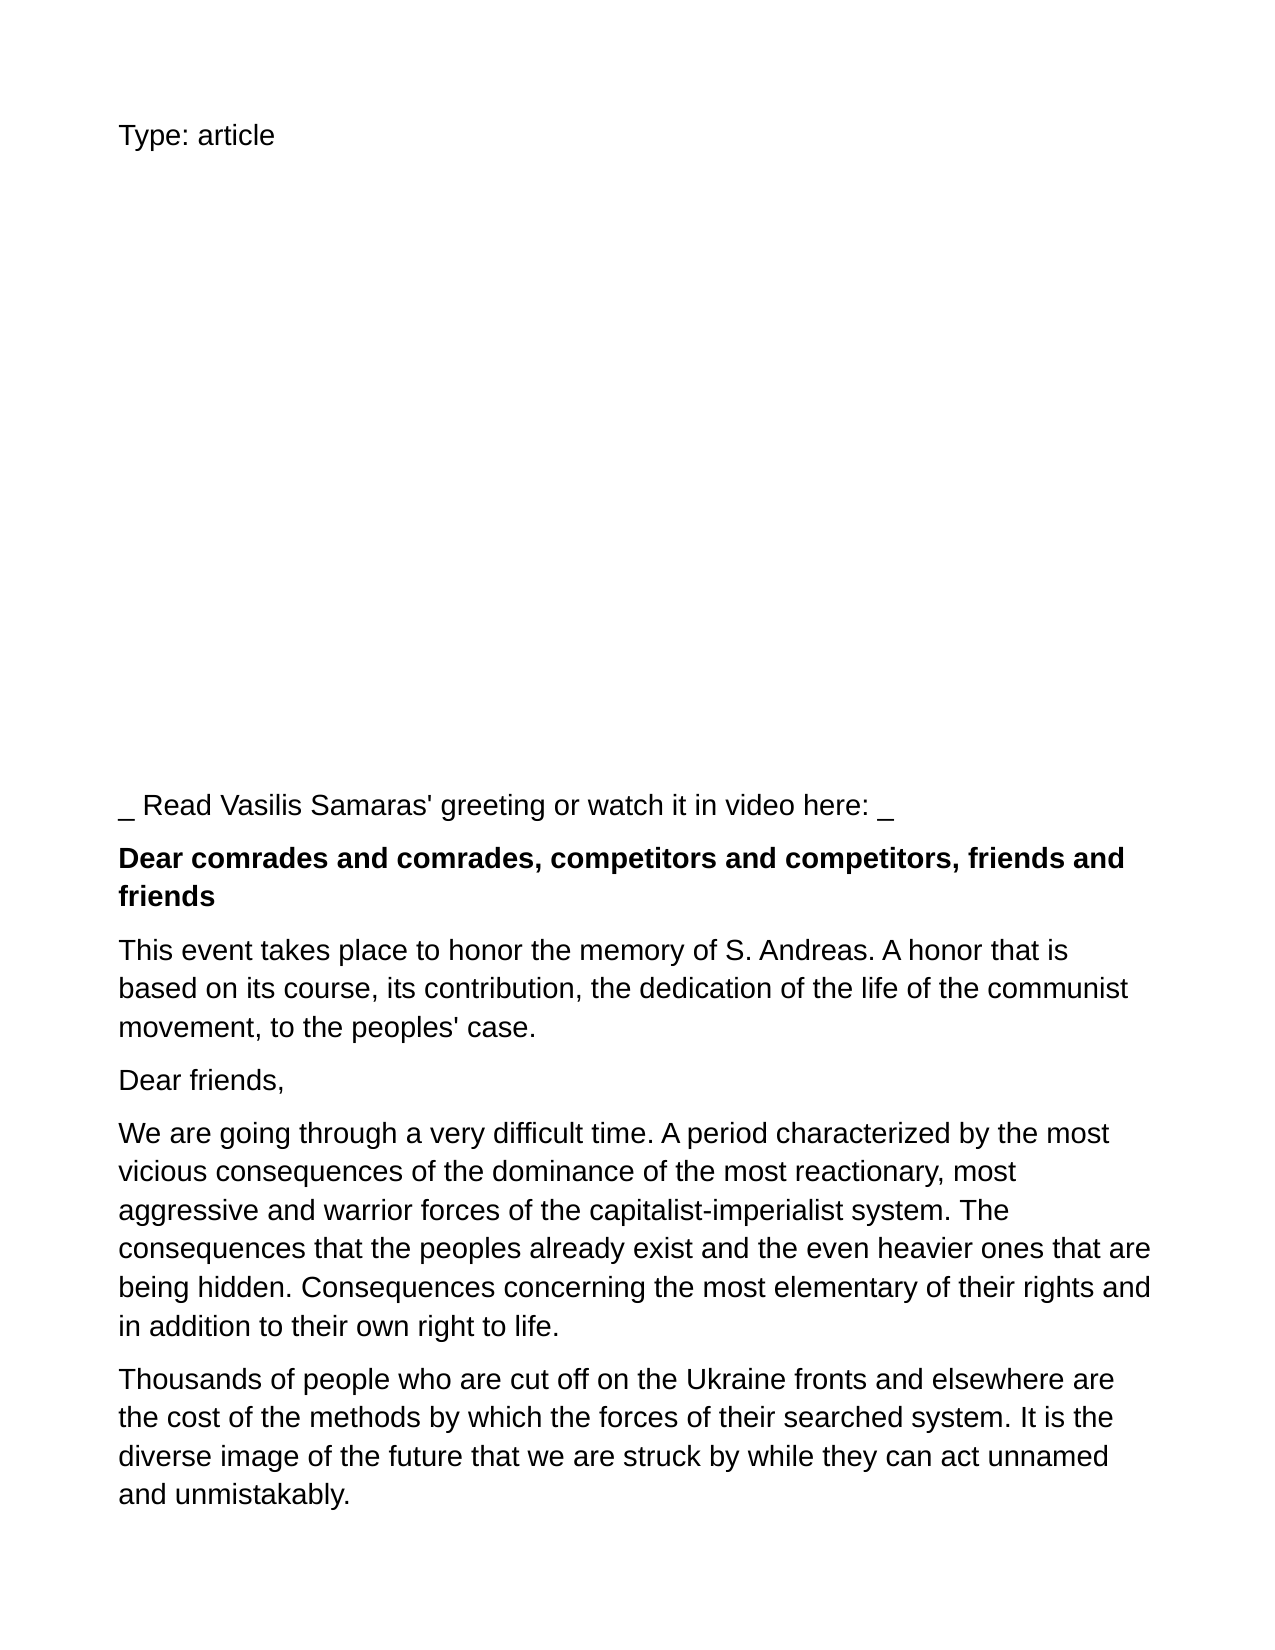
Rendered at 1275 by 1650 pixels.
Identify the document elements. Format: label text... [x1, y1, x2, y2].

text Dear comrades and comrades, competitors and competitors, friends and friends [118, 841, 1157, 913]
text We are going through a very difficult time. A period characterized by the most vicious consequences of the dominance of the most reactionary, most aggressive and warrior forces of the capitalist-imperialist system. The consequences that the peoples already exist and the even heavier ones that are being hidden. Consequences concerning the most elementary of their rights and in addition to their own right to life. [118, 1116, 1157, 1342]
text Type: article [118, 118, 1157, 152]
text Thousands of people who are cut off on the Ukraine fronts and elsewhere are the cost of the methods by which the forces of their searched system. It is the diverse image of the future that we are struck by while they can act unnamed and unmistakably. [118, 1362, 1157, 1511]
text This event takes place to honor the memory of S. Andreas. A honor that is based on its course, its contribution, the dedication of the life of the communist movement, to the peoples' case. [118, 933, 1157, 1043]
text _ Read Vasilis Samaras' greeting or watch it in video here: _ [118, 171, 1157, 821]
text Dear friends, [118, 1063, 1157, 1096]
